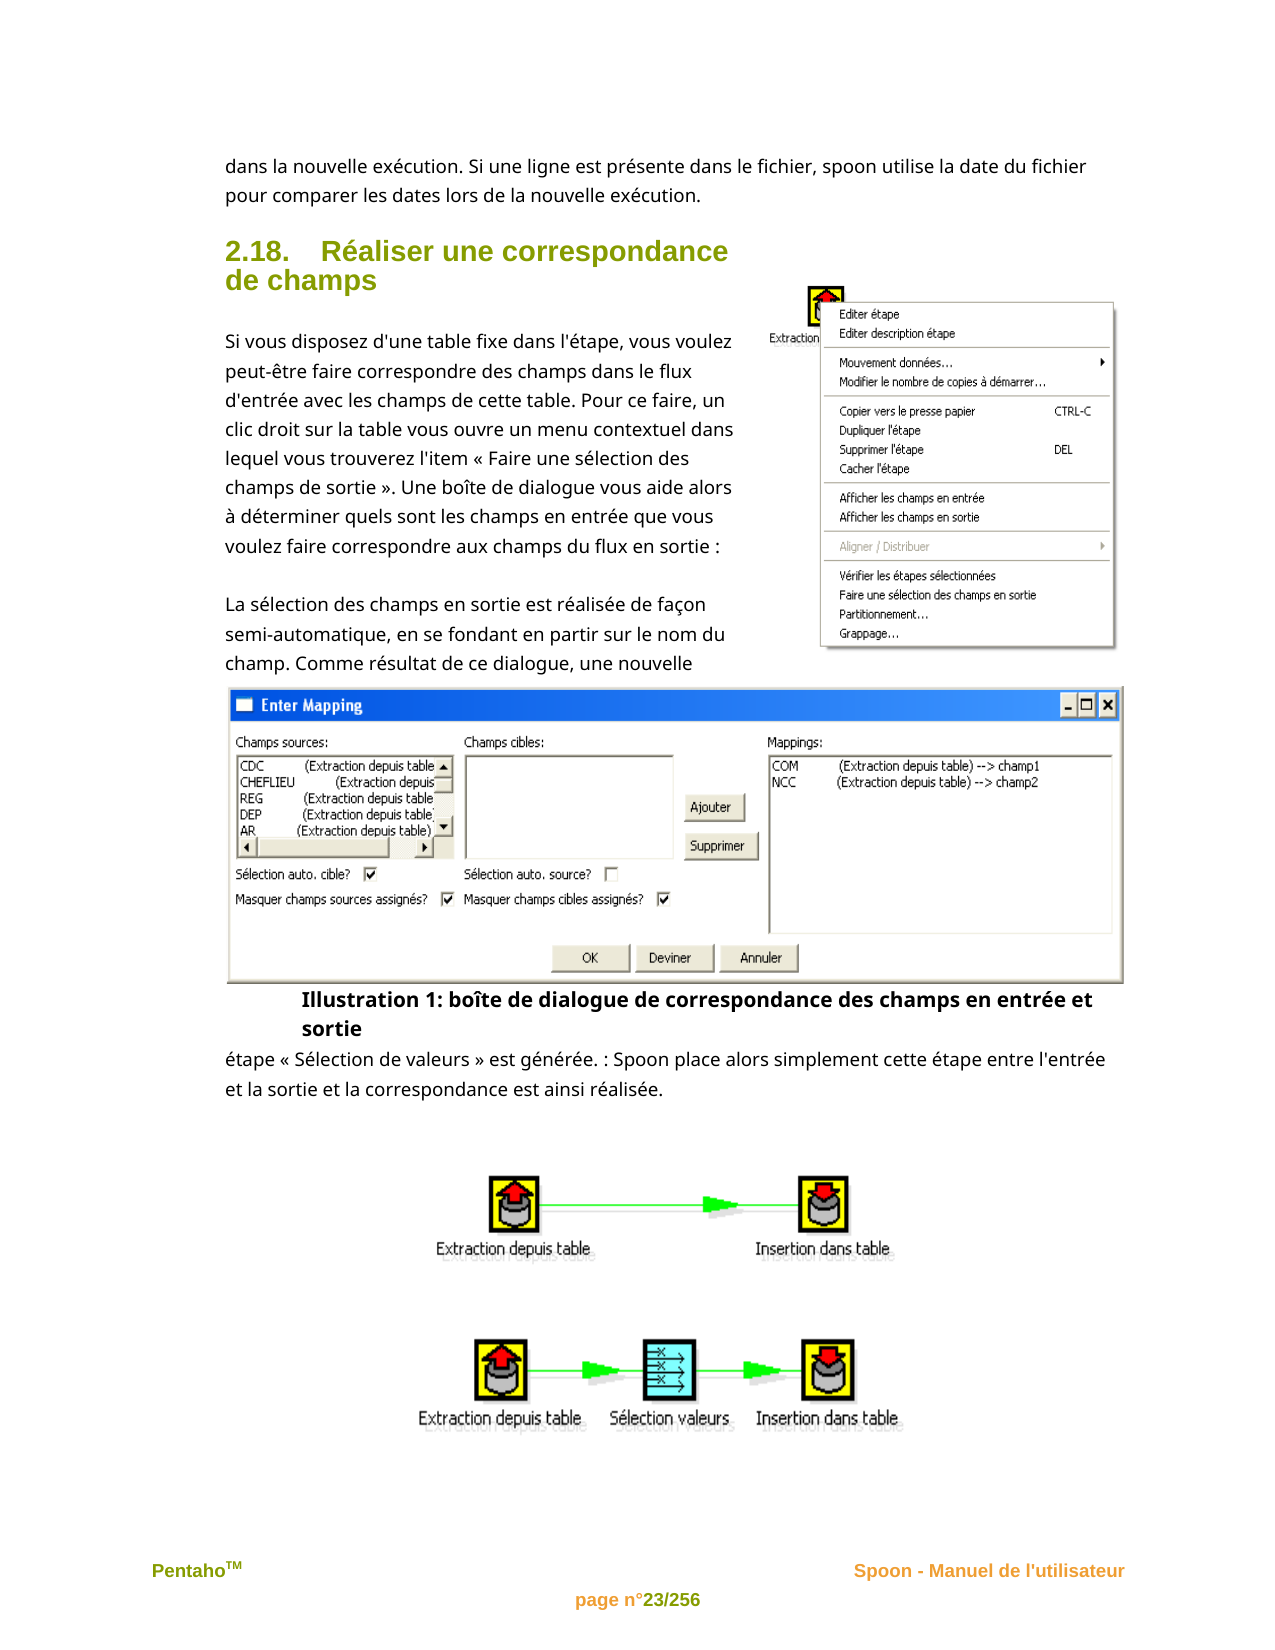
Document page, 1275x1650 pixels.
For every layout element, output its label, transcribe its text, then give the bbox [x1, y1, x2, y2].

text dans la nouvelle exécution. Si une ligne est présente dans le fichier, spoon utilise la date du fichier pour comparer les dates lors de la nouvelle exécution. [225, 150, 1125, 208]
picture [226, 686, 1124, 984]
text Si vous disposez d'une table fixe dans l'étape, vous voulez peut-être faire correspondre des champs dans le flux d'entrée avec les champs de cette table. Pour ce faire, un clic droit sur la table vous ouvre un menu contextuel dans lequel vous trouverez l'item « Faire une sélection des champs de sortie ». Une boîte de dialogue vous aide alors à déterminer quels sont les champs en entrée que vous voulez faire correspondre aux champs du flux en sortie : [225, 326, 755, 559]
picture [394, 1132, 906, 1456]
picture [756, 268, 1123, 657]
text Illustration 1: boîte de dialogue de correspondance des champs en entrée et sortie [302, 984, 1123, 1042]
subtitle Réaliser une correspondance de champs [225, 238, 1125, 658]
text La sélection des champs en sortie est réalisée de façon semi-automatique, en se fondant en partir sur le nom du champ. Comme résultat de ce dialogue, une nouvelle étape « Sélection de valeurs » est générée. : Spoon place alors simplement cette étape entre l'entrée et la sortie et la correspondance est ainsi réalisée. [225, 588, 1125, 1102]
